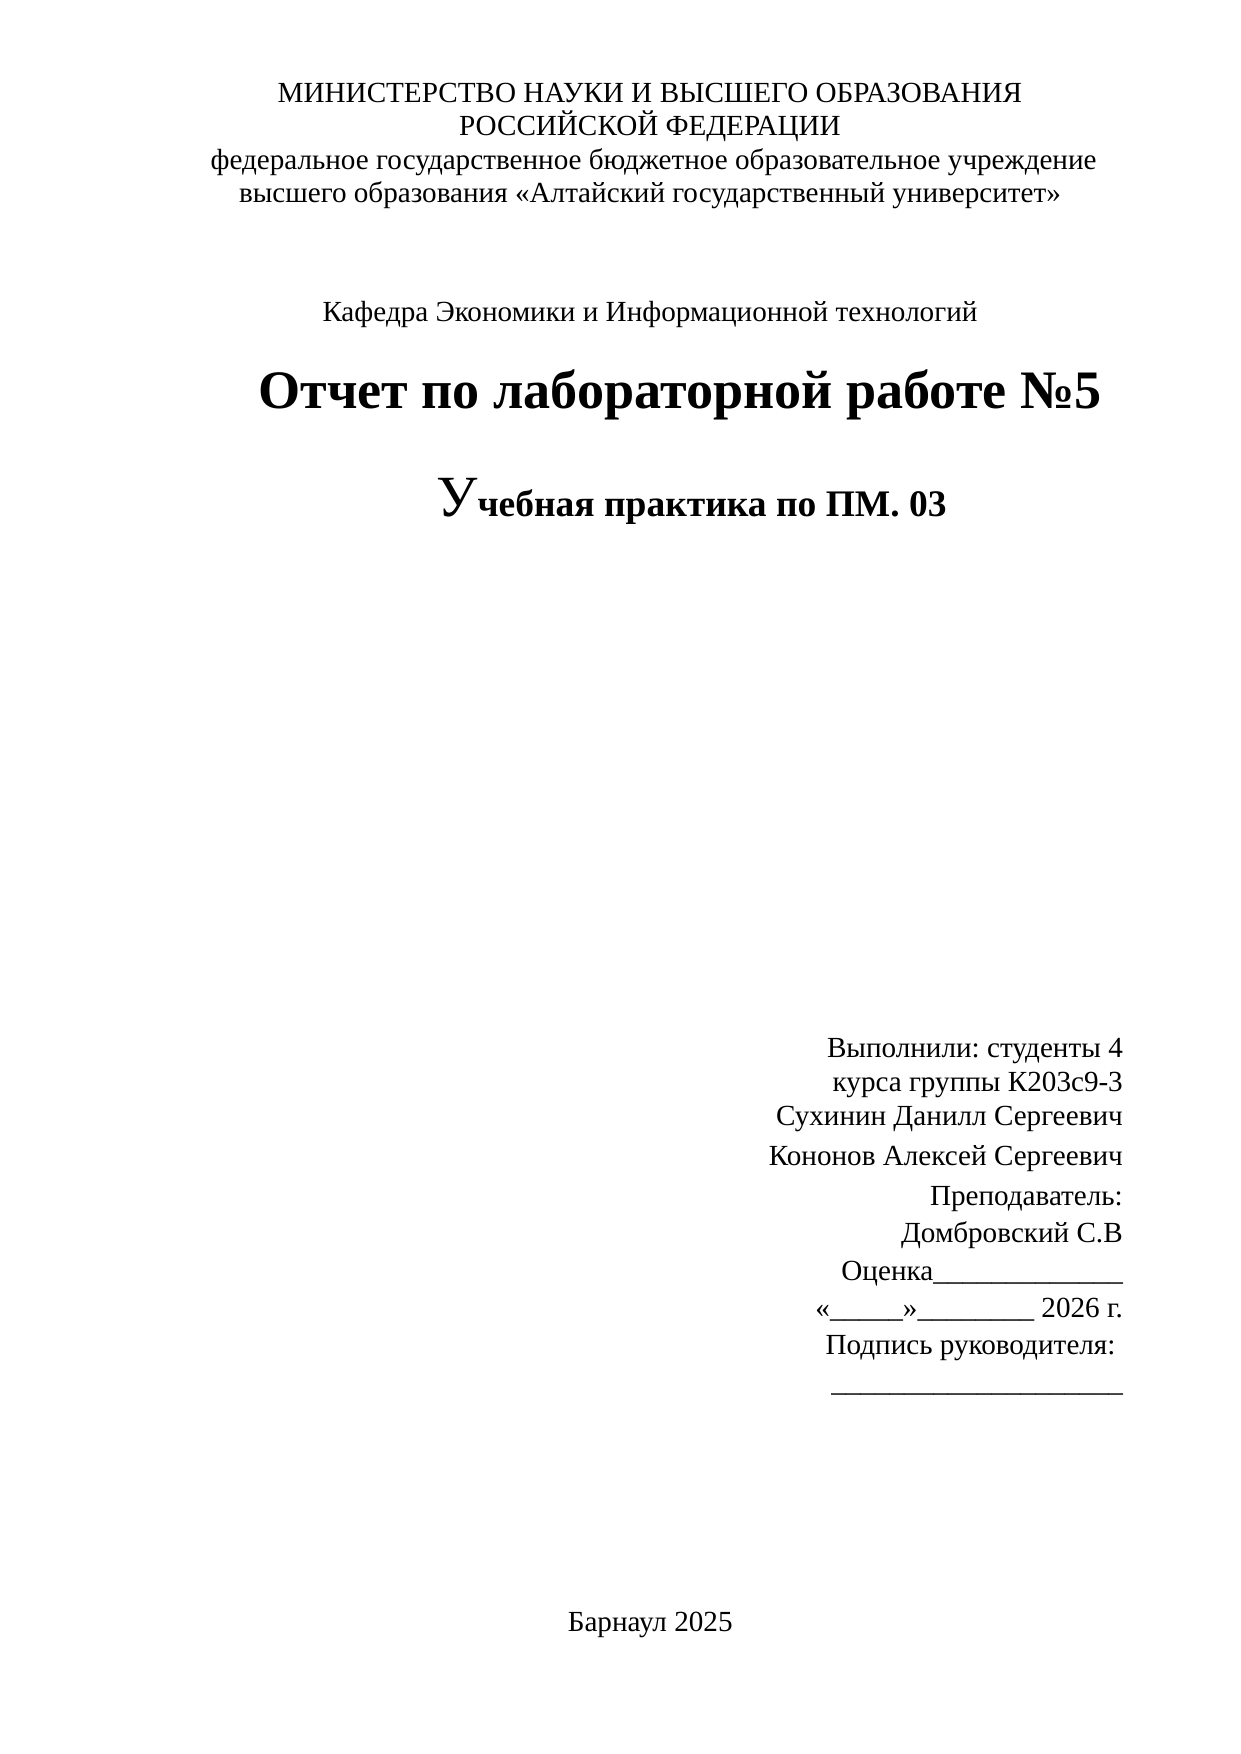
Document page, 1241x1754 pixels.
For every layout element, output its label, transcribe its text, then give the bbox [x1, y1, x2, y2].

text Выполнили: студенты 4 курса группы К203с9-3 Сухинин Данилл Сергеевич [768, 1031, 1123, 1131]
text «_____»________ 2026 г. Подпись руководителя: ____________________ [809, 1290, 1123, 1397]
text Отчет по лабораторной работе №5 [237, 358, 1123, 421]
text Кафедра Экономики и Информационной технологий [177, 294, 1123, 328]
text Учебная практика по ПМ. 03 [246, 462, 1123, 529]
text МИНИСТЕРСТВО НАУКИ И ВЫСШЕГО ОБРАЗОВАНИЯ [177, 75, 1123, 108]
text Кононов Алексей Сергеевич [694, 1138, 1123, 1172]
text Преподаватель: Домбровский С.В [768, 1178, 1123, 1249]
text федеральное государственное бюджетное образовательное учреждение высшего образования «Алтайский государственный университет» [177, 142, 1123, 209]
text РОССИЙСКОЙ ФЕДЕРАЦИИ [177, 108, 1123, 142]
text Оценка_____________ [768, 1253, 1123, 1286]
